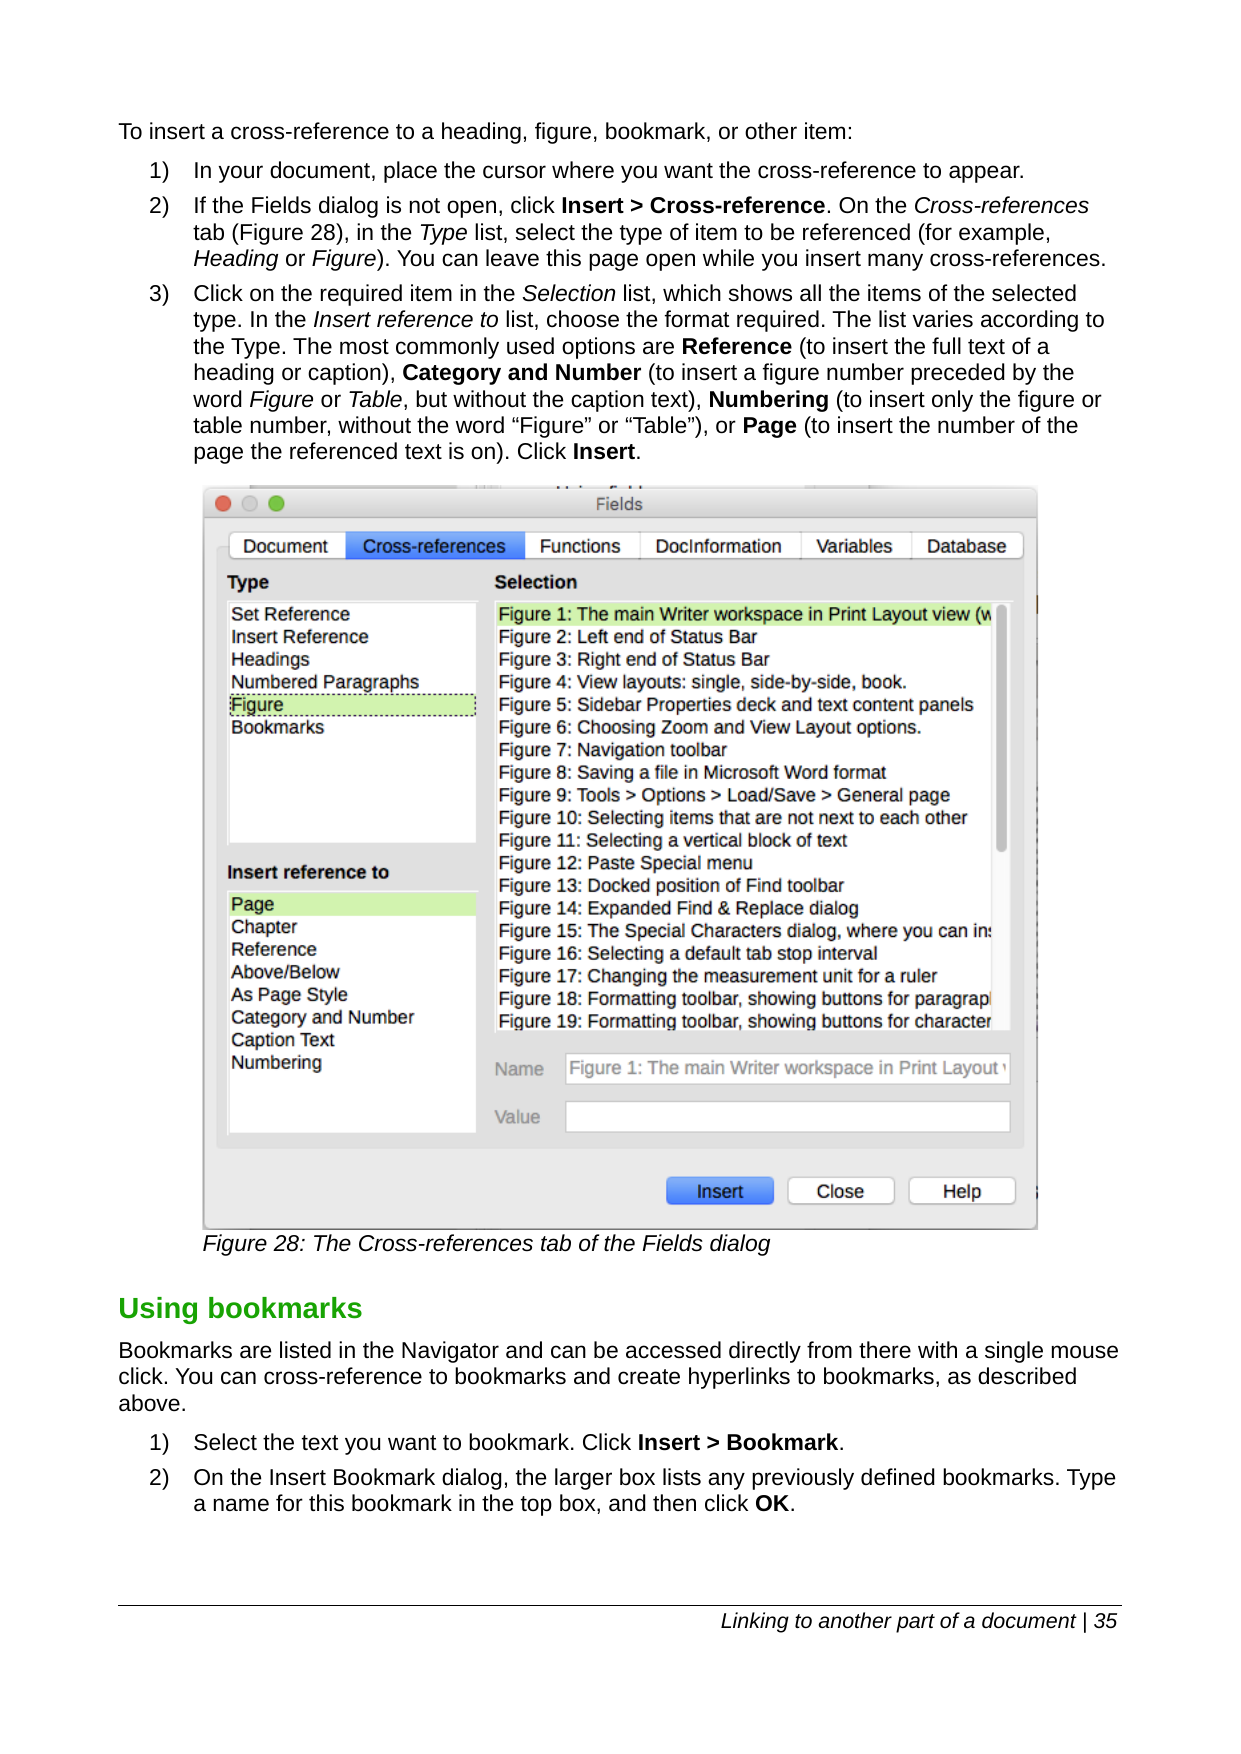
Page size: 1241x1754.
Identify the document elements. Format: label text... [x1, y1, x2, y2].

list In your document, place the cursor where you want the cross-reference to appear. [169, 157, 1122, 183]
list To insert a cross-reference to a heading, figure, bookmark, or other item: [118, 118, 1122, 144]
list If the Fields dialog is not open, click Insert > Cross-reference. On the Cross-references tab (Figure 28), in the Type list, select the type of item to be referenced (for example, Heading or Figure). You can leave this page open while you insert many cross-references. [169, 192, 1122, 271]
subtitle Using bookmarks [118, 1292, 1122, 1325]
list On the Insert Bookmark dialog, the larger box lists any previously defined bookmarks. Type a name for this bookmark in the top box, and then click OK. [169, 1464, 1122, 1516]
picture [202, 485, 1039, 1230]
text Bookmarks are listed in the Navigator and can be accessed directly from there with a single mouse click. You can cross-reference to bookmarks and create hyperlinks to bookmarks, as described above. [118, 1337, 1122, 1416]
list Select the text you want to bookmark. Click Insert > Bookmark. [169, 1428, 1122, 1455]
list Click on the required item in the Selection list, which shows all the items of the selected type. In the Insert reference to list, choose the format required. The list varies according to the Type. The most commonly used options are Reference (to insert the full text of a heading or caption), Category and Number (to insert a figure number preceded by the word Figure or Table, but without the caption text), Numbering (to insert only the figure or table number, without the word “Figure” or “Table”), or Page (to insert the number of the page the referenced text is on). Click Insert. [169, 280, 1122, 464]
text Figure 28: The Cross-references tab of the Fields dialog [202, 1230, 1038, 1256]
